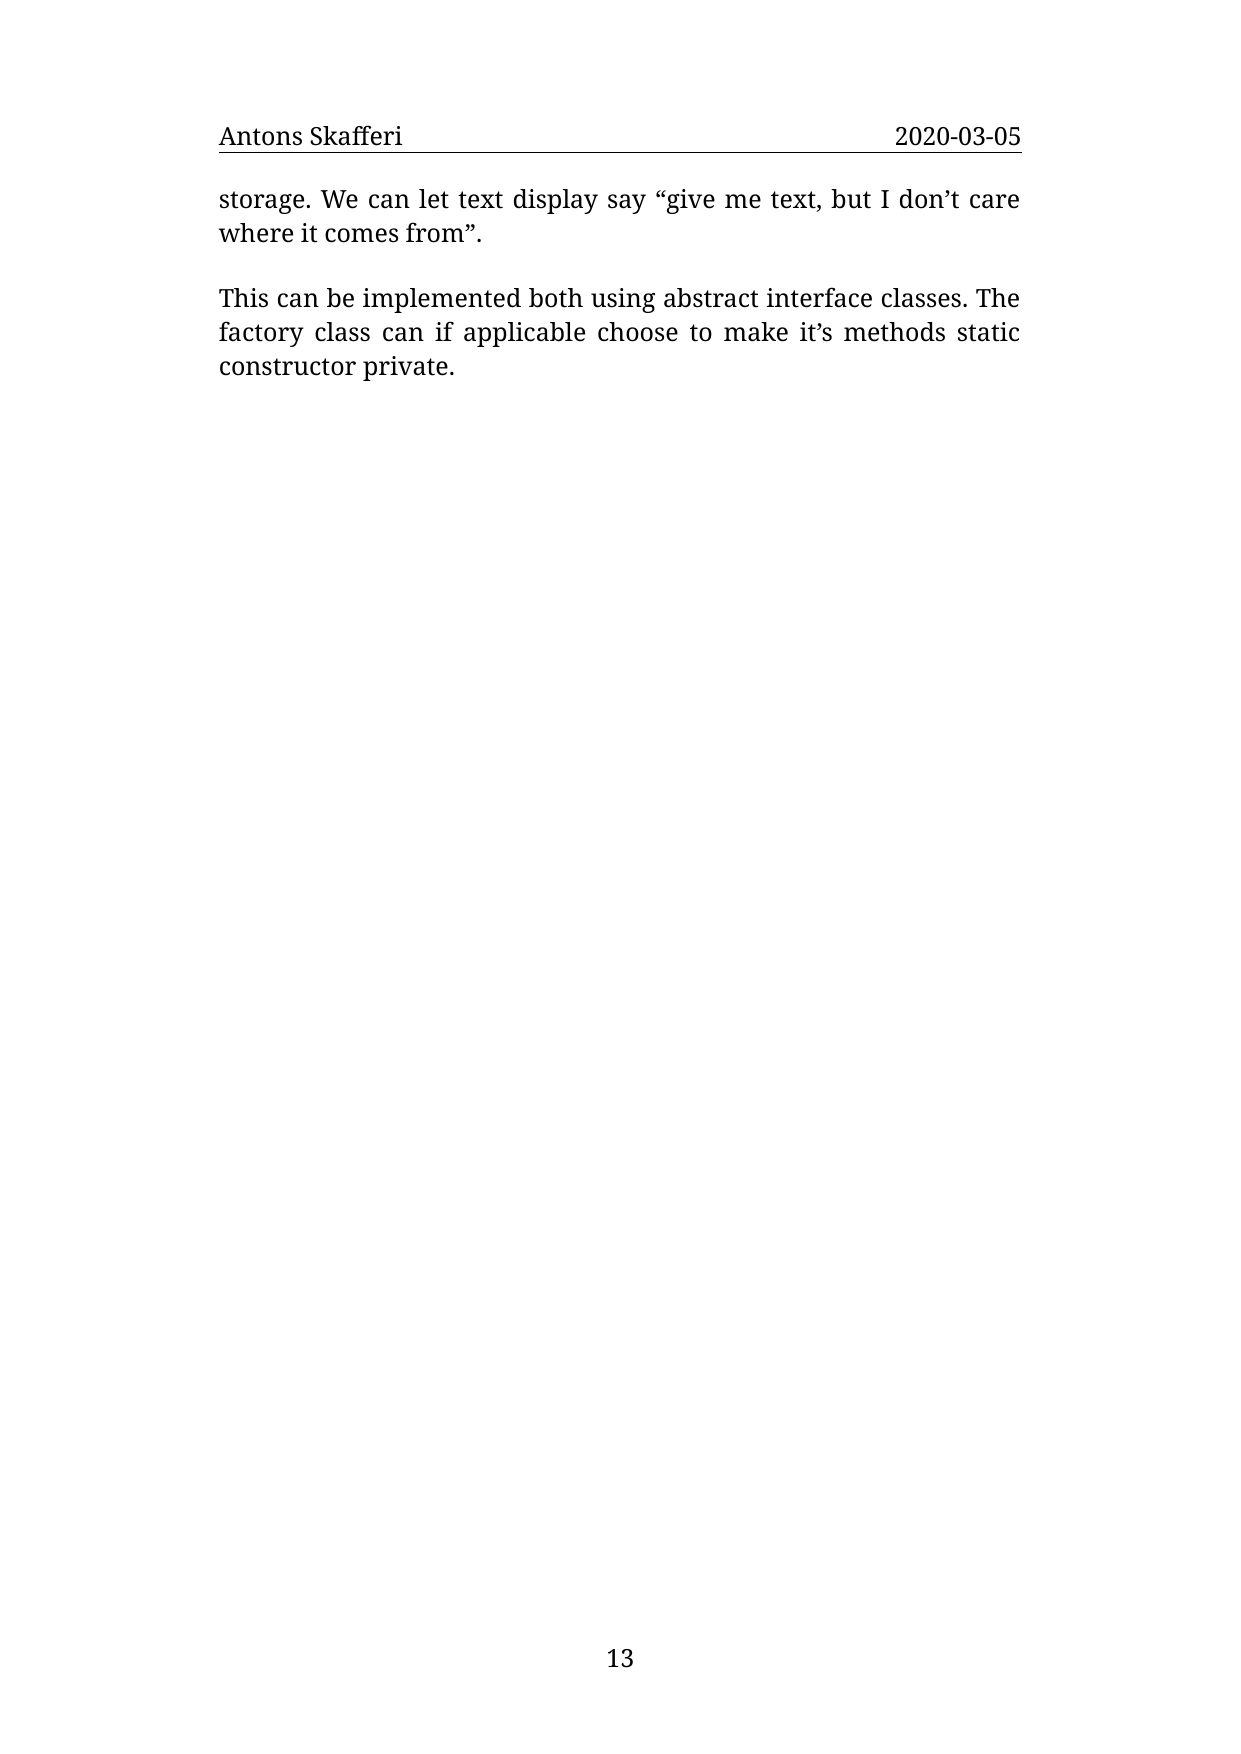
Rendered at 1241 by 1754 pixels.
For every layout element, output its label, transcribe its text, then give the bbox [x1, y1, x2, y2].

text This can be implemented both using abstract interface classes. The factory class can if applicable choose to make it’s methods static constructor private. [218, 281, 1022, 383]
text storage. We can let text display say “give me text, but I don’t care where it comes from”. [218, 182, 1022, 250]
